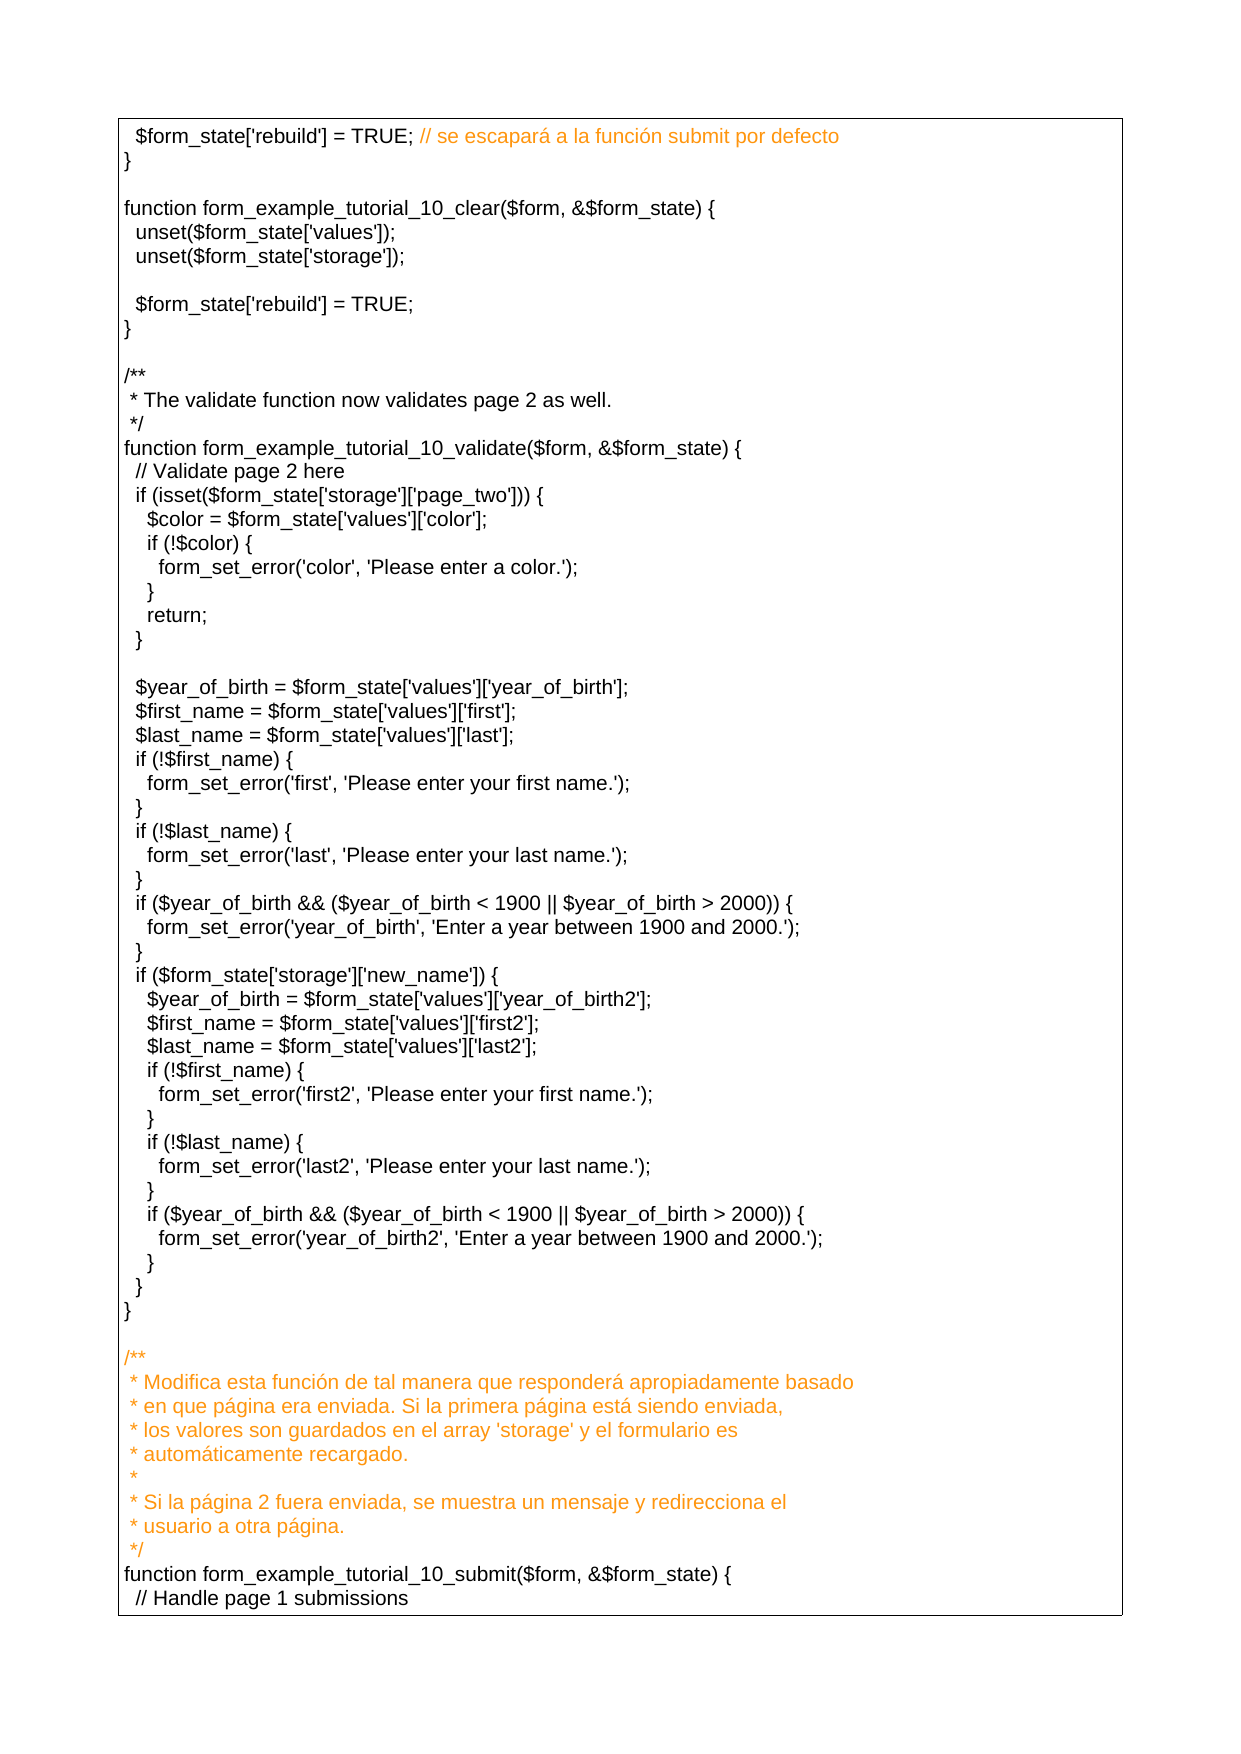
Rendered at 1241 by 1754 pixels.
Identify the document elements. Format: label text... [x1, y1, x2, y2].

table_header $form_state['rebuild'] = TRUE; // se escapará a la función submit por defecto } function form_example_tutorial_10_clear($form, &$form_state) { unset($form_state['values']); unset($form_state['storage']); $form_state['rebuild'] = TRUE; } /** * The validate function now validates page 2 as well. */ function form_example_tutorial_10_validate($form, &$form_state) { // Validate page 2 here if (isset($form_state['storage']['page_two'])) { $color = $form_state['values']['color']; if (!$color) { form_set_error('color', 'Please enter a color.'); } return; } $year_of_birth = $form_state['values']['year_of_birth']; $first_name = $form_state['values']['first']; $last_name = $form_state['values']['last']; if (!$first_name) { form_set_error('first', 'Please enter your first name.'); } if (!$last_name) { form_set_error('last', 'Please enter your last name.'); } if ($year_of_birth && ($year_of_birth < 1900 || $year_of_birth > 2000)) { form_set_error('year_of_birth', 'Enter a year between 1900 and 2000.'); } if ($form_state['storage']['new_name']) { $year_of_birth = $form_state['values']['year_of_birth2']; $first_name = $form_state['values']['first2']; $last_name = $form_state['values']['last2']; if (!$first_name) { form_set_error('first2', 'Please enter your first name.'); } if (!$last_name) { form_set_error('last2', 'Please enter your last name.'); } if ($year_of_birth && ($year_of_birth < 1900 || $year_of_birth > 2000)) { form_set_error('year_of_birth2', 'Enter a year between 1900 and 2000.'); } } } /** * Modifica esta función de tal manera que responderá apropiadamente basado * en que página era enviada. Si la primera página está siendo enviada, * los valores son guardados en el array 'storage' y el formulario es * automáticamente recargado. * * Si la página 2 fuera enviada, se muestra un mensaje y redirecciona el * usuario a otra página. */ function form_example_tutorial_10_submit($form, &$form_state) { // Handle page 1 submissions [119, 119, 1122, 1615]
